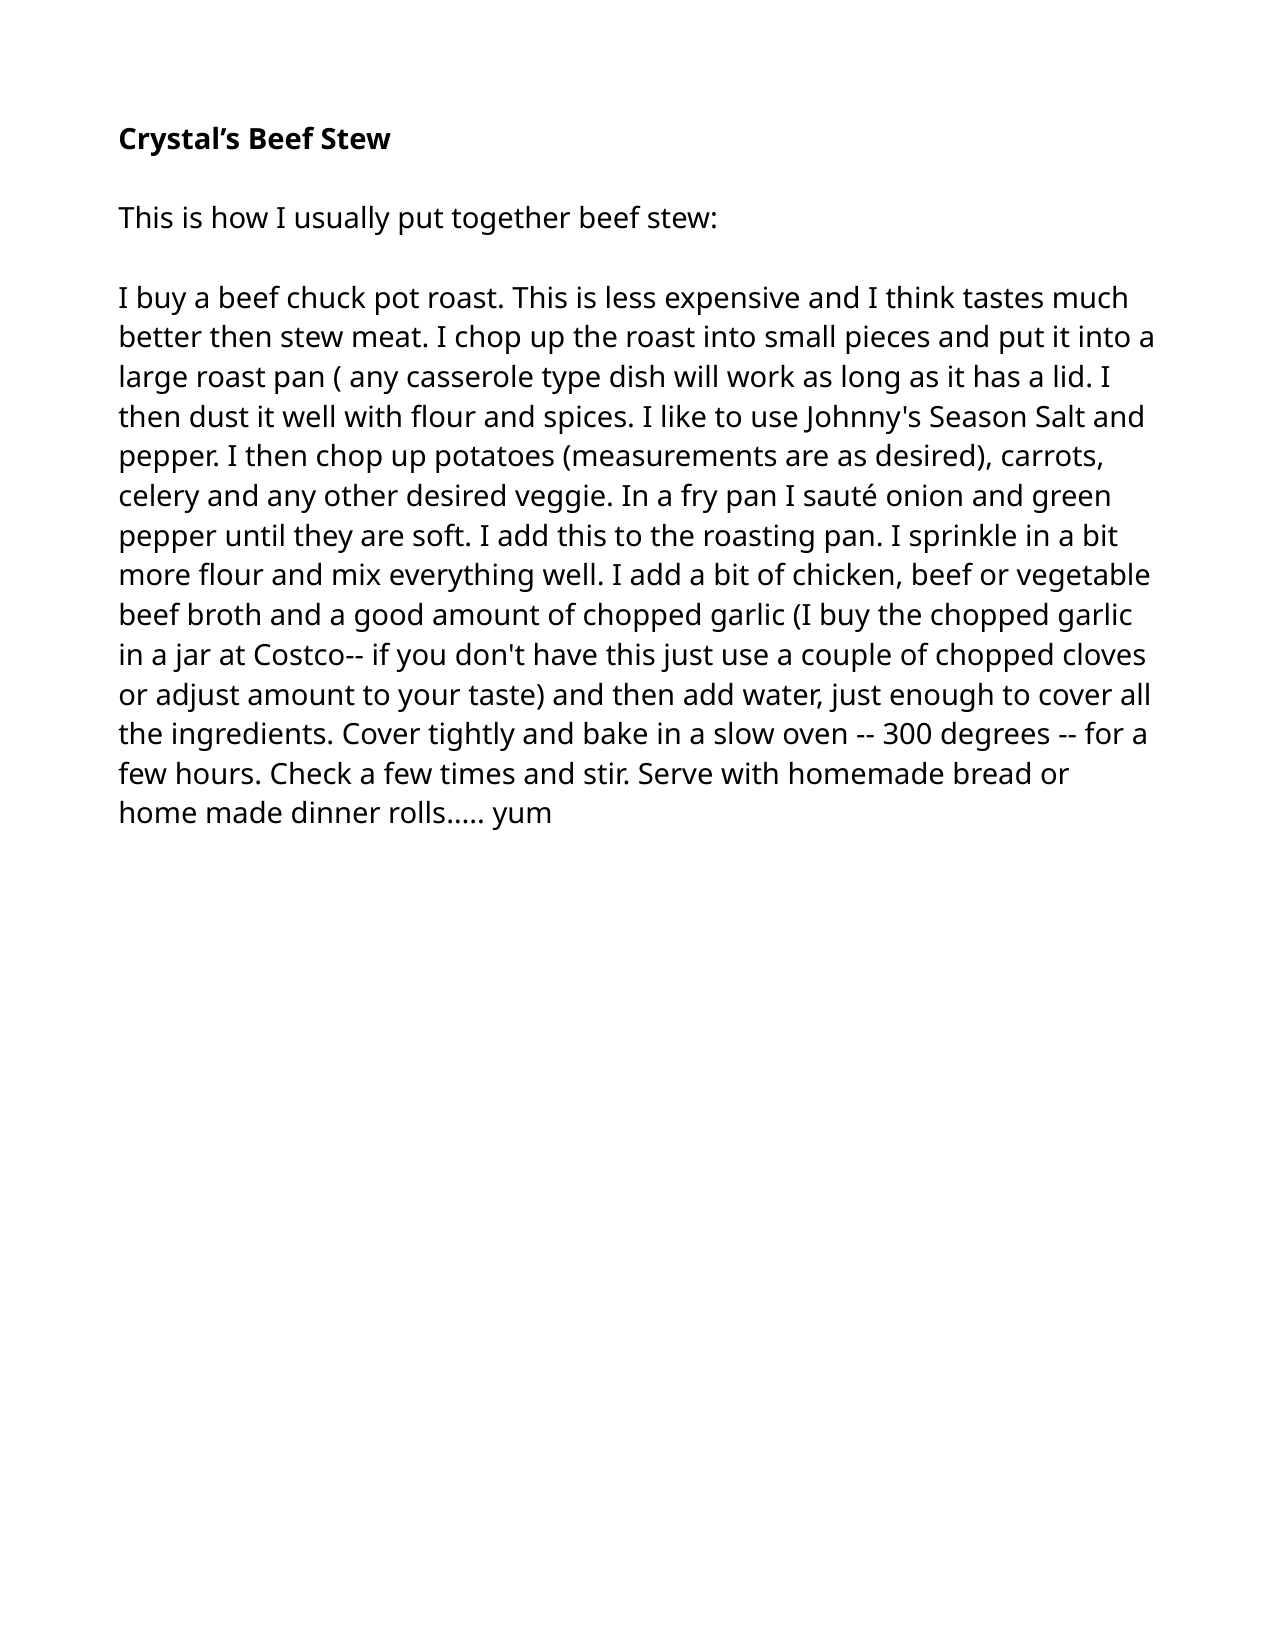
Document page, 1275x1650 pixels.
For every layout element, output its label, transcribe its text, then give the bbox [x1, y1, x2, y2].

text Crystal’s Beef Stew This is how I usually put together beef stew: I buy a beef chuck pot roast. This is less expensive and I think tastes much better then stew meat. I chop up the roast into small pieces and put it into a large roast pan ( any casserole type dish will work as long as it has a lid. I then dust it well with flour and spices. I like to use Johnny's Season Salt and pepper. I then chop up potatoes (measurements are as desired), carrots, celery and any other desired veggie. In a fry pan I sauté onion and green pepper until they are soft. I add this to the roasting pan. I sprinkle in a bit more flour and mix everything well. I add a bit of chicken, beef or vegetable beef broth and a good amount of chopped garlic (I buy the chopped garlic in a jar at Costco-- if you don't have this just use a couple of chopped cloves or adjust amount to your taste) and then add water, just enough to cover all the ingredients. Cover tightly and bake in a slow oven -- 300 degrees -- for a few hours. Check a few times and stir. Serve with homemade bread or home made dinner rolls….. yum [118, 118, 1157, 832]
